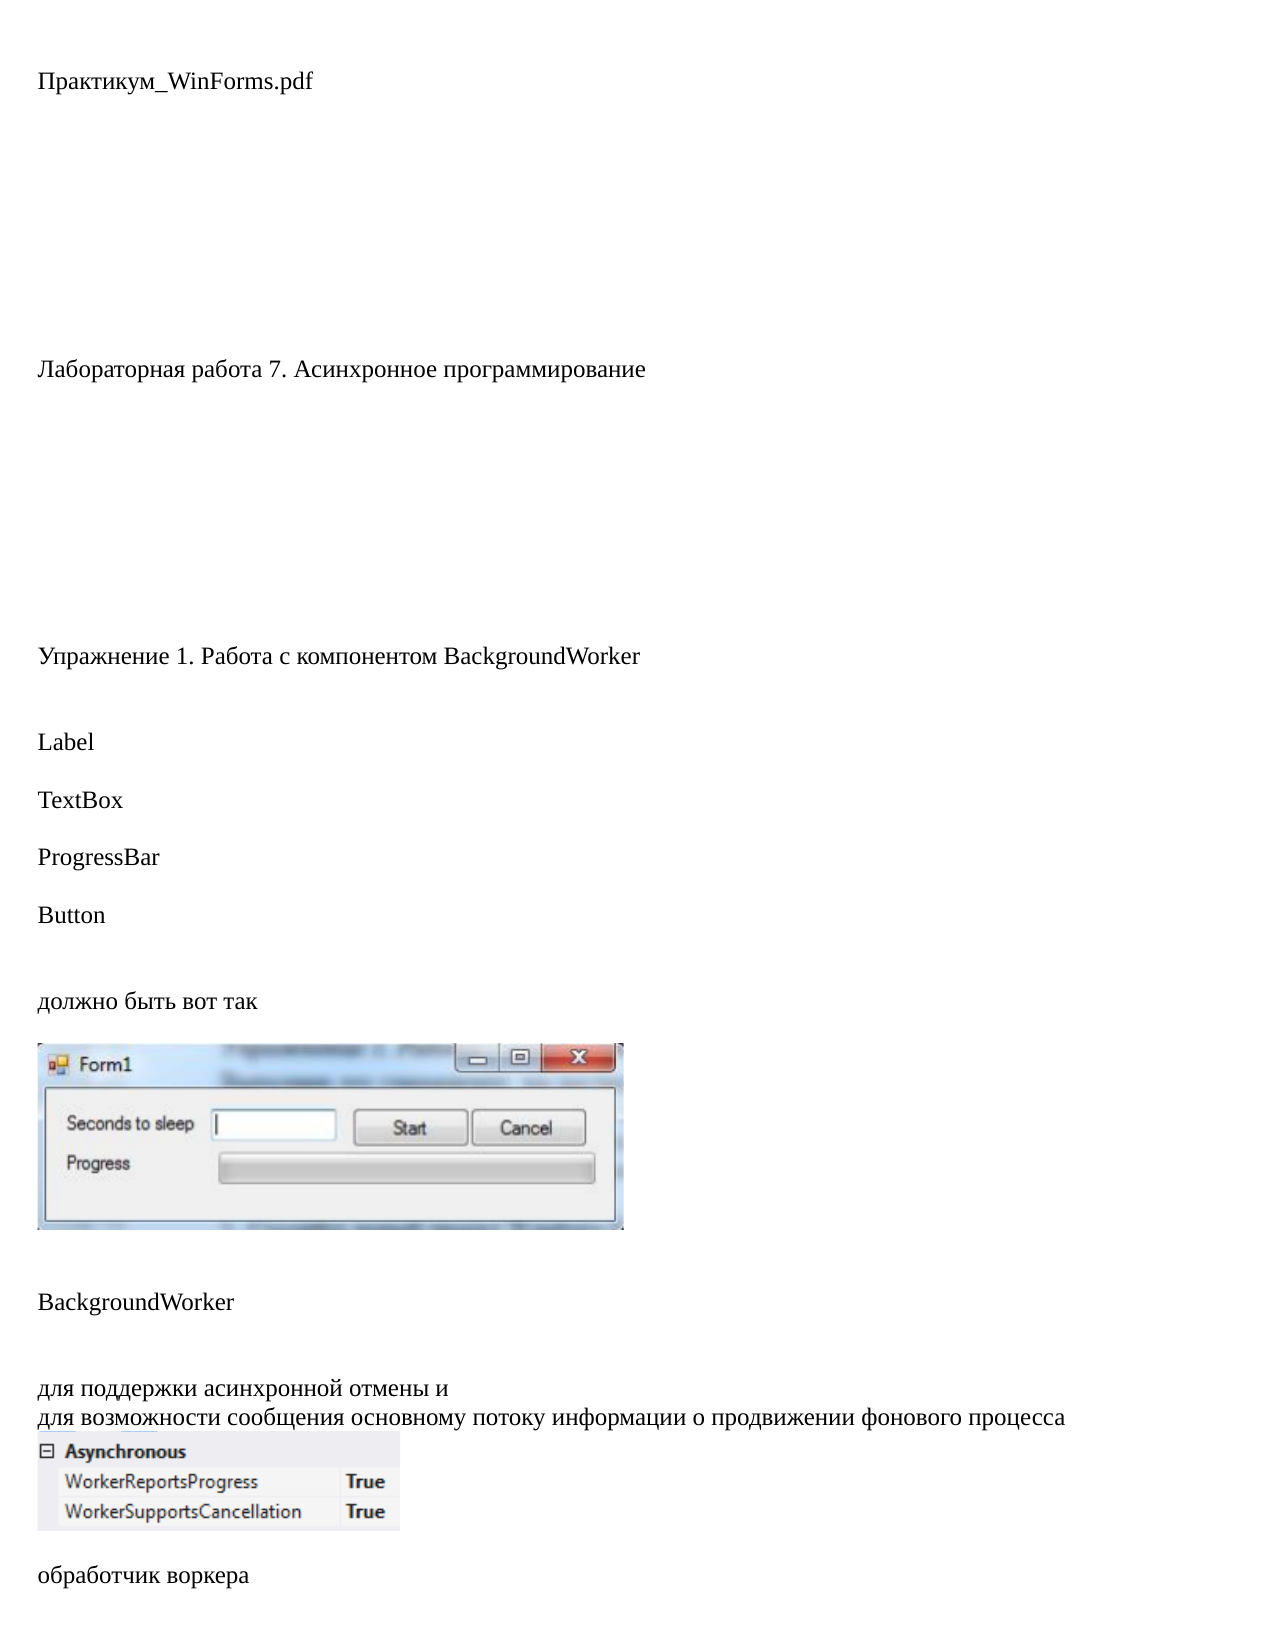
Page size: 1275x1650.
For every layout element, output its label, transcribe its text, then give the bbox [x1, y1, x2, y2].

text обработчик воркера [37, 1560, 1237, 1588]
picture [37, 1431, 400, 1531]
text должно быть вот так [37, 986, 1237, 1015]
text ProgressBar [37, 842, 1237, 871]
text для возможности сообщения основному потоку информации о продвижении фонового процесса [37, 1402, 1237, 1431]
text Практикум_WinForms.pdf [37, 66, 1237, 95]
text для поддержки асинхронной отмены и [37, 1373, 1237, 1402]
text TextBox [37, 785, 1237, 814]
text Button [37, 900, 1237, 929]
text Лабораторная работа 7. Асинхронное программирование [37, 354, 1237, 382]
text BackgroundWorker [37, 1287, 1237, 1316]
text Label [37, 727, 1237, 756]
text Упражнение 1. Работа с компонентом BackgroundWorker [37, 641, 1237, 670]
picture [37, 1043, 624, 1230]
